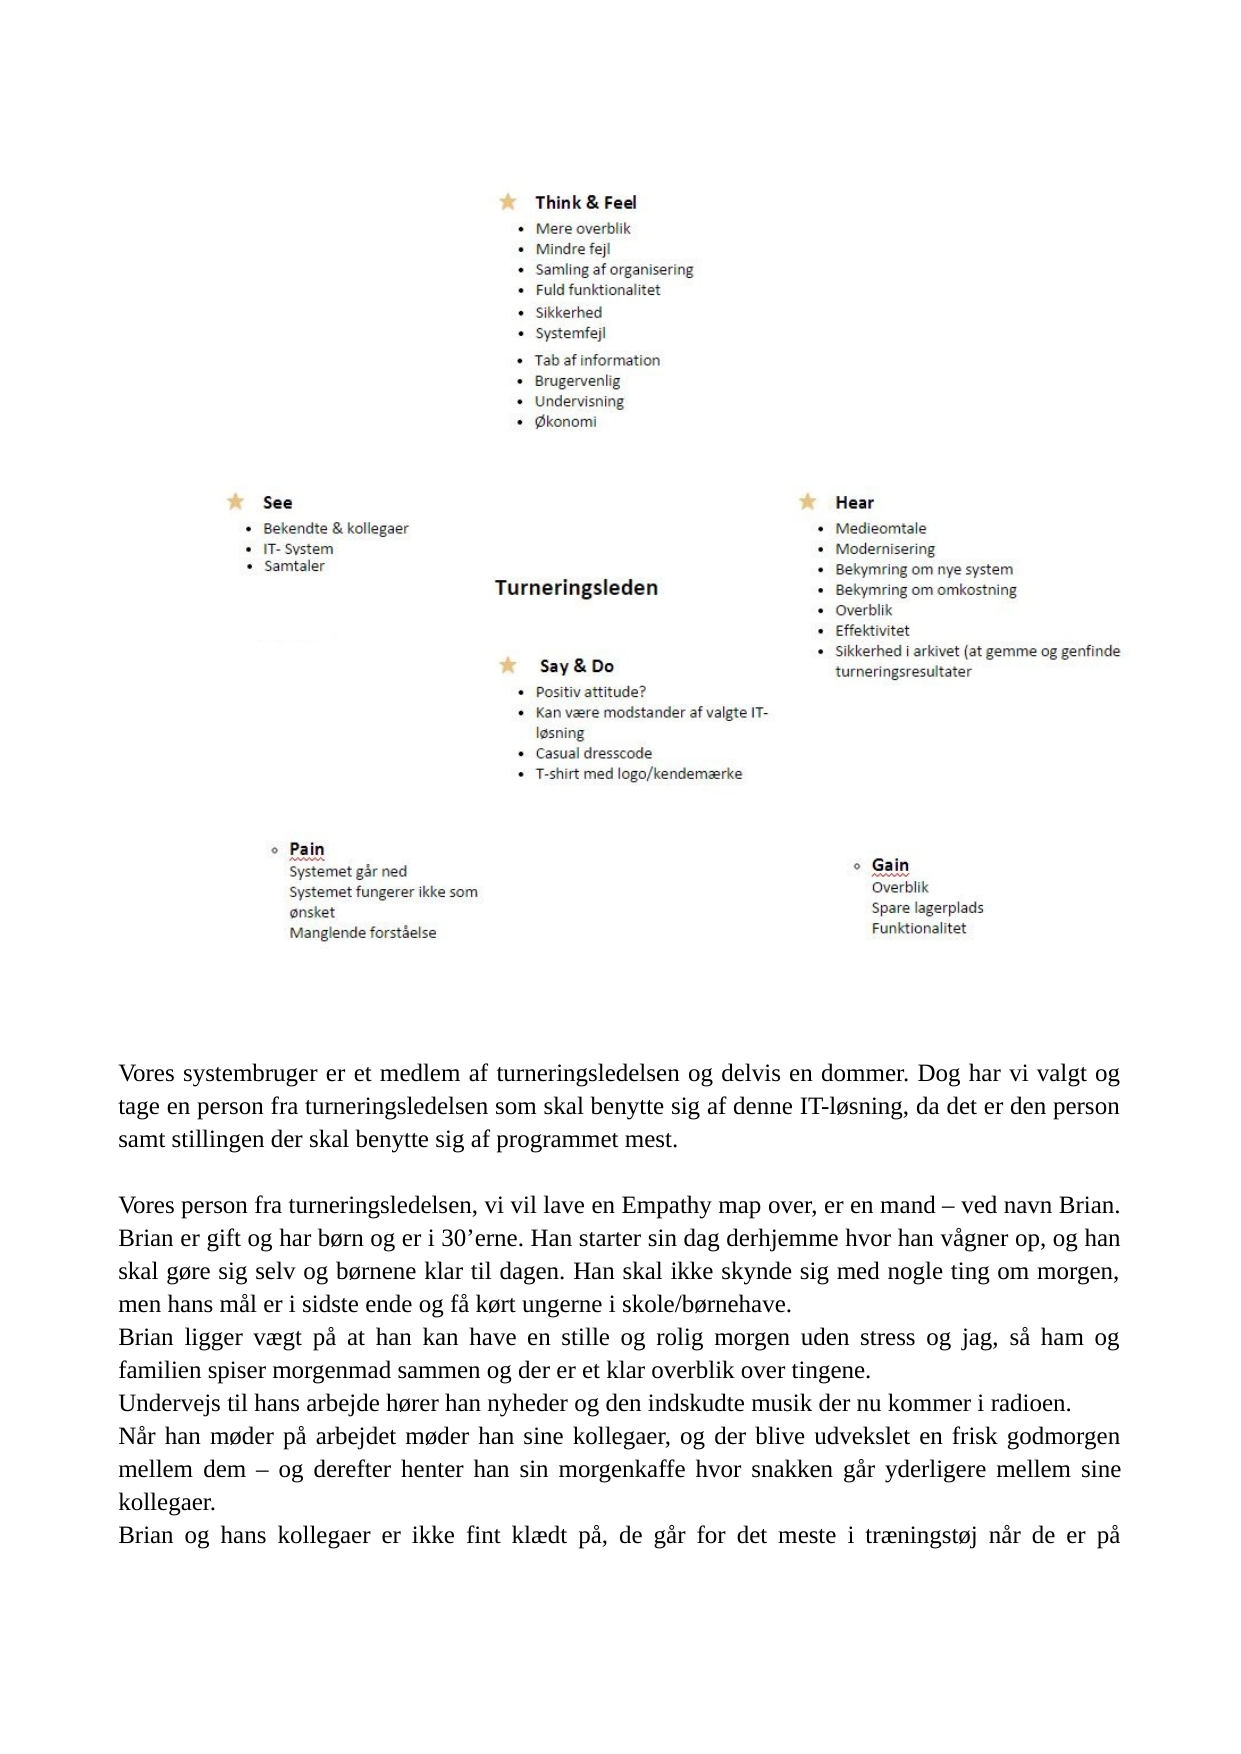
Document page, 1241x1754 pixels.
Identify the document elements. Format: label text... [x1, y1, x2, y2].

text Når han møder på arbejdet møder han sine kollegaer, og der blive udvekslet en frisk godmorgen mellem dem – og derefter henter han sin morgenkaffe hvor snakken går yderligere mellem sine kollegaer. [118, 1421, 1122, 1516]
text Vores person fra turneringsledelsen, vi vil lave en Empathy map over, er en mand – ved navn Brian. Brian er gift og har børn og er i 30’erne. Han starter sin dag derhjemme hvor han vågner op, og han skal gøre sig selv og børnene klar til dagen. Han skal ikke skynde sig med nogle ting om morgen, men hans mål er i sidste ende og få kørt ungerne i skole/børnehave. [118, 1190, 1122, 1318]
text Undervejs til hans arbejde hører han nyheder og den indskudte musik der nu kommer i radioen. [118, 1388, 1122, 1417]
text Brian og hans kollegaer er ikke fint klædt på, de går for det meste i træningstøj når de er på [118, 1520, 1122, 1549]
text Vores systembruger er et medlem af turneringsledelsen og delvis en dommer. Dog har vi valgt og tage en person fra turneringsledelsen som skal benytte sig af denne IT-løsning, da det er den person samt stillingen der skal benytte sig af programmet mest. [118, 1058, 1122, 1153]
list [156, 177, 193, 954]
text Brian ligger vægt på at han kan have en stille og rolig morgen uden stress og jag, så ham og familien spiser morgenmad sammen og der er et klar overblik over tingene. [118, 1322, 1122, 1384]
